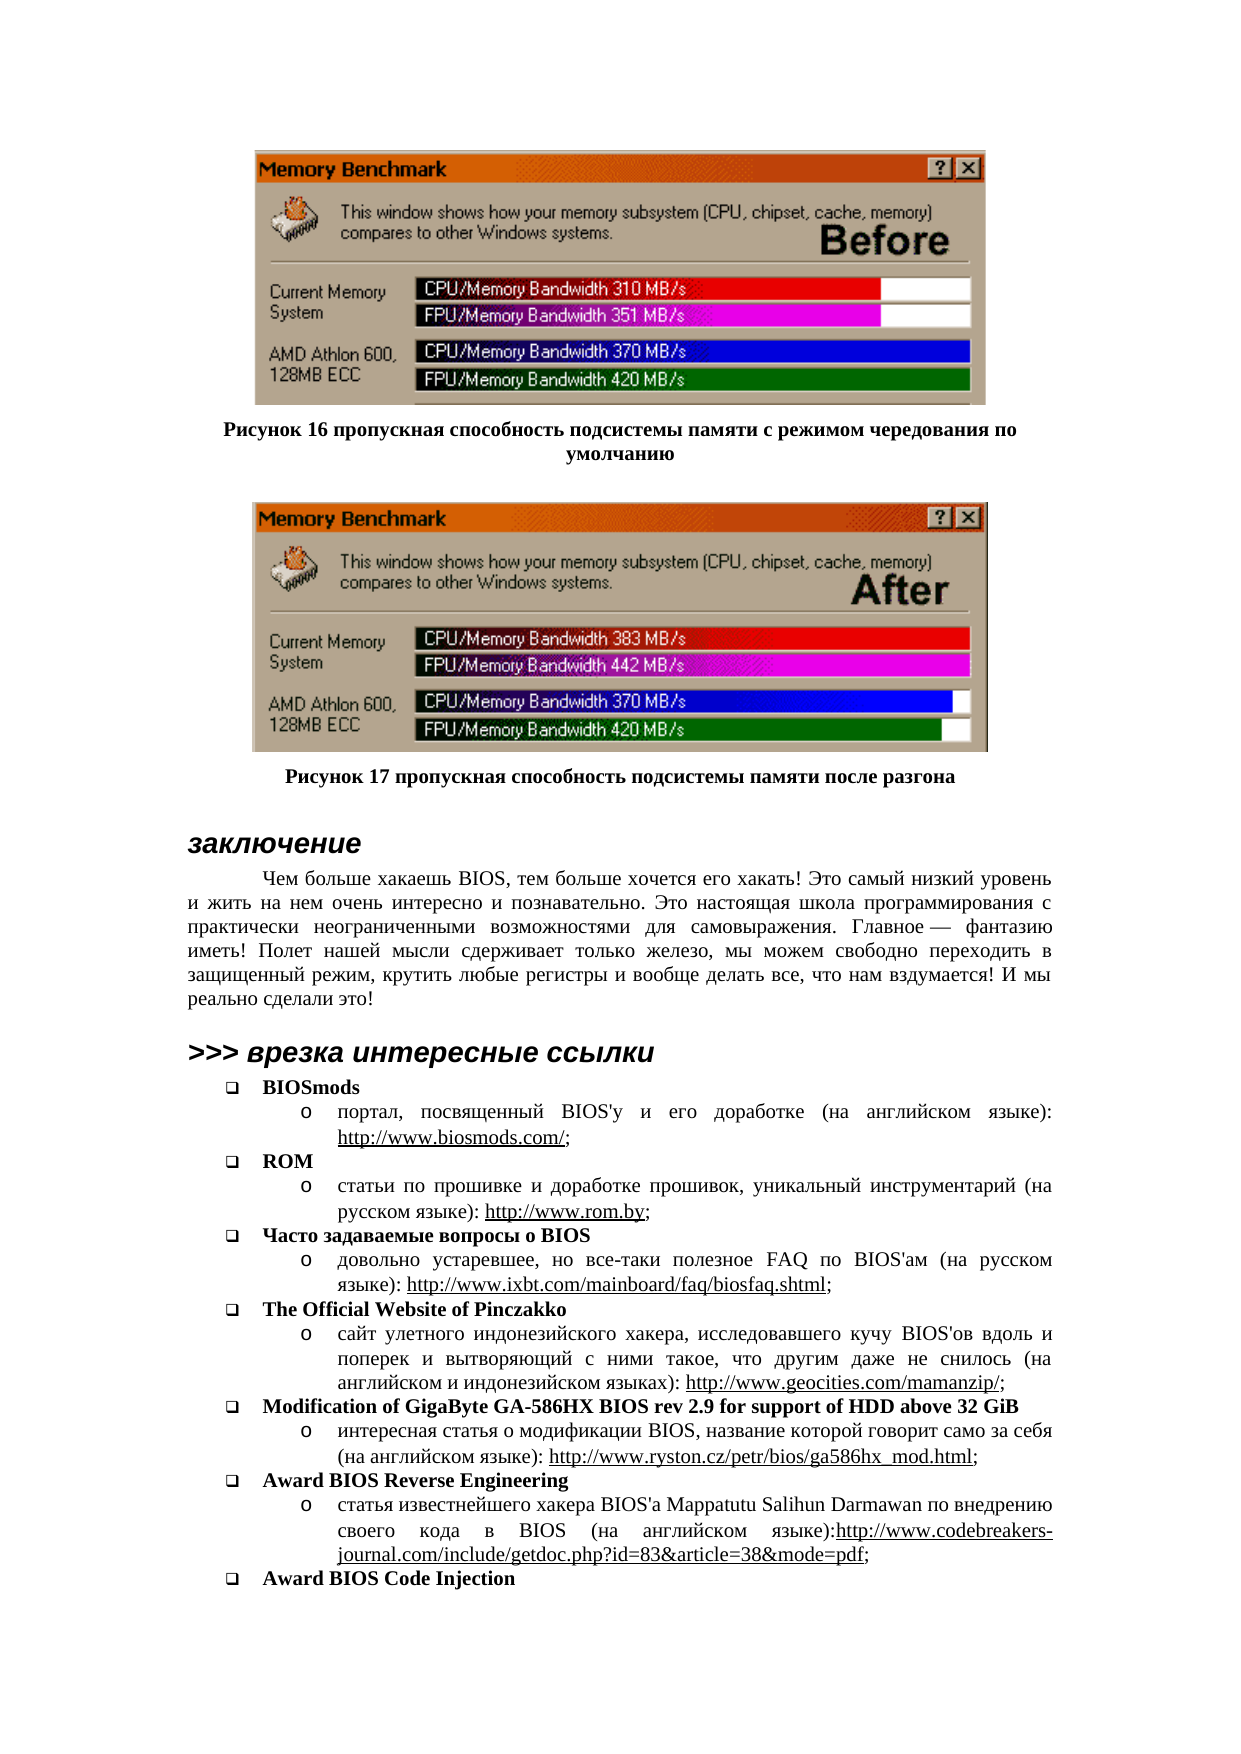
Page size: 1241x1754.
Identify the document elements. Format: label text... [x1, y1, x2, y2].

list портал, посвященный BIOS'у и его доработке (на английском языке): http://www.biosmods.com/; [300, 1099, 1053, 1149]
list Часто задаваемые вопросы о BIOS [225, 1223, 1053, 1247]
text Чем больше хакаешь BIOS, тем больше хочется его хакать! Это самый низкий уровень и жить на нем очень интересно и познавательно. Это настоящая школа программирования с практически неограниченными возможностями для самовыражения. Главное — фантазию иметь! Полет нашей мысли сдерживает только железо, мы можем свободно переходить в защищенный режим, крутить любые регистры и вообще делать все, что нам вздумается! И мы реально сделали это! [187, 866, 1053, 1010]
subtitle >>> врезка интересные ссылки [187, 1035, 1053, 1069]
list сайт улетного индонезийского хакера, исследовавшего кучу BIOS'ов вдоль и поперек и вытворяющий с ними такое, что другим даже не снилось (на английском и индонезийском языках): http://www.geocities.com/mamanzip/; [300, 1321, 1053, 1394]
list Modification of GigaByte GA-586HX BIOS rev 2.9 for support of HDD above 32 GiB [225, 1394, 1053, 1418]
list статьи по прошивке и доработке прошивок, уникальный инструментарий (на русском языке): http://www.rom.by; [300, 1173, 1053, 1223]
text Рисунок 17 пропускная способность подсистемы памяти после разгона [187, 764, 1053, 788]
text Рисунок 16 пропускная способность подсистемы памяти с режимом чередования по умолчанию [187, 417, 1053, 465]
list BIOSmods [225, 1075, 1053, 1099]
list Award BIOS Code Injection [225, 1566, 1053, 1590]
subtitle заключение [187, 826, 1053, 859]
picture [254, 150, 986, 405]
list Award BIOS Reverse Engineering [225, 1468, 1053, 1492]
picture [252, 502, 988, 752]
list интересная статья о модификации BIOS, название которой говорит само за себя (на английском языке): http://www.ryston.cz/petr/bios/ga586hx_mod.html; [300, 1418, 1053, 1468]
list ROM [225, 1149, 1053, 1173]
list The Official Website of Pinczakko [225, 1296, 1053, 1321]
list довольно устаревшее, но все-таки полезное FAQ по BIOS'ам (на русском языке): http://www.ixbt.com/mainboard/faq/biosfaq.shtml; [300, 1247, 1053, 1296]
list статья известнейшего хакера BIOS'а Mappatutu Salihun Darmawan по внедрению своего кода в BIOS (на английском языке):http://www.codebreakers-journal.com/include/getdoc.php?id=83&article=38&mode=pdf; [300, 1492, 1053, 1566]
